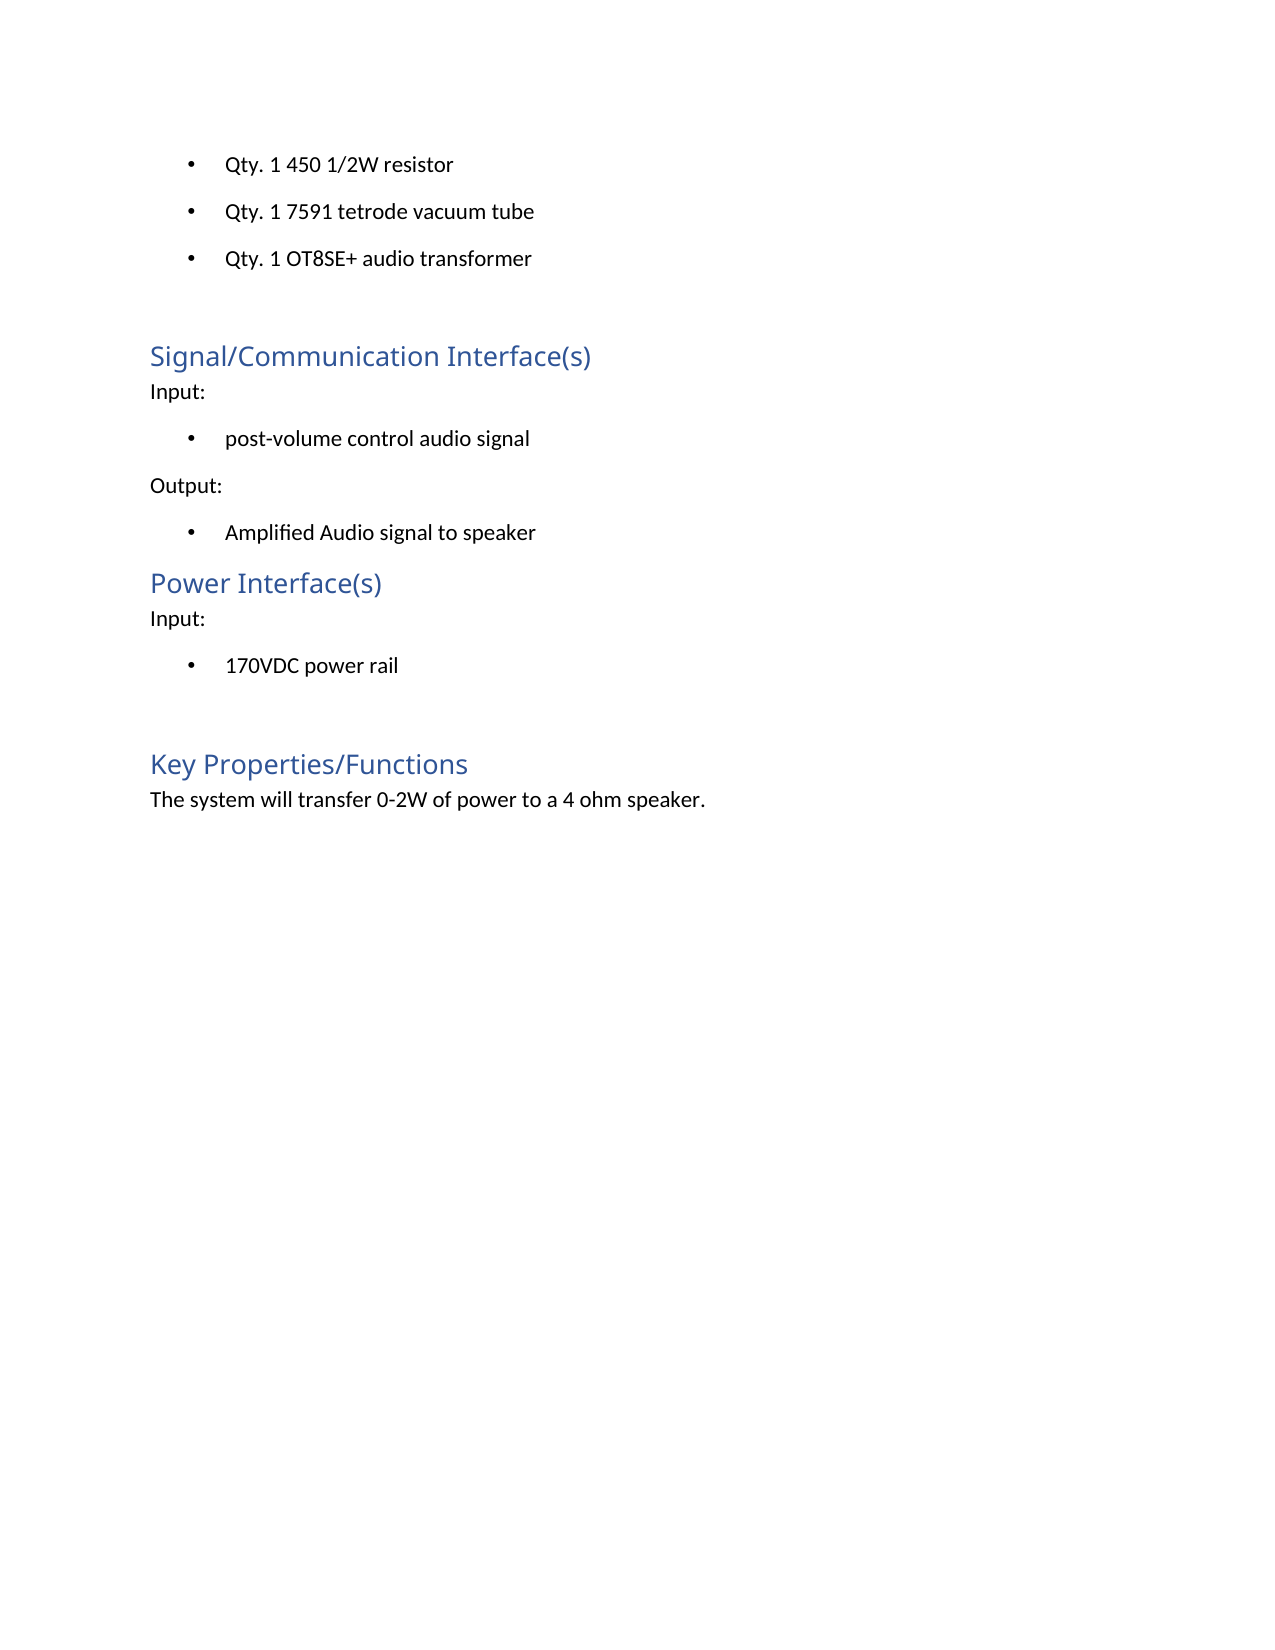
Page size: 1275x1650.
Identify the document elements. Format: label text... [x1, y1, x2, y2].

list 170VDC power rail [187, 651, 1125, 679]
subtitle Signal/Communication Interface(s) [150, 337, 1125, 374]
text The system will transfer 0-2W of power to a 4 ohm speaker. [150, 785, 1125, 813]
list Amplified Audio signal to speaker [187, 518, 1125, 546]
subtitle Power Interface(s) [150, 565, 1125, 602]
list Qty. 1 450 1/2W resistor [187, 150, 1125, 178]
list Qty. 1 7591 tetrode vacuum tube [187, 197, 1125, 225]
list Qty. 1 OT8SE+ audio transformer [187, 244, 1125, 272]
list post-volume control audio signal [187, 424, 1125, 452]
text Output: [150, 471, 1125, 499]
subtitle Key Properties/Functions [150, 745, 1125, 782]
text Input: [150, 377, 1125, 405]
text Input: [150, 604, 1125, 633]
